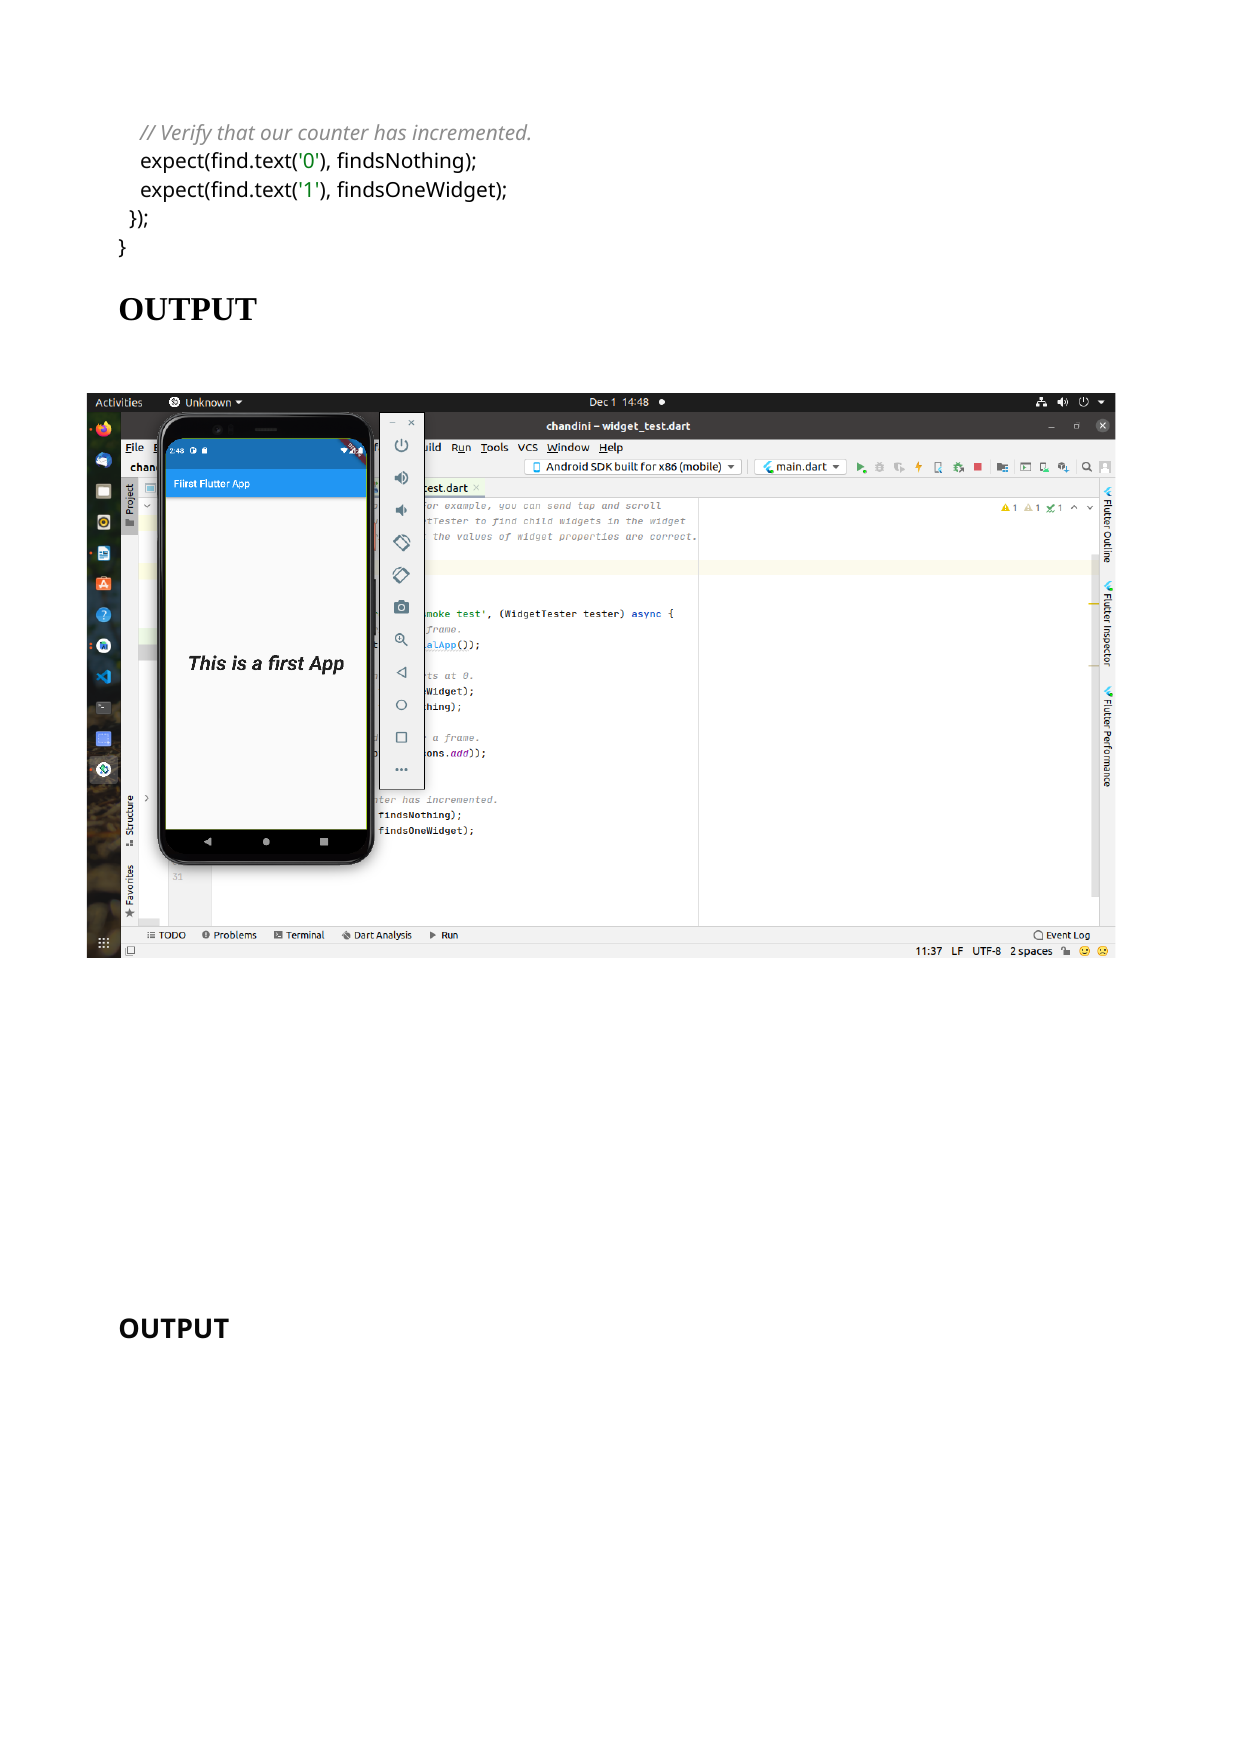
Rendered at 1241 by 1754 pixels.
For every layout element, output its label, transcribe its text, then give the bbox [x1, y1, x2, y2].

picture [86, 393, 1116, 958]
text OUTPUT [118, 1309, 1122, 1346]
text OUTPUT [118, 289, 1122, 327]
text // Verify that our counter has incremented. expect(find.text('0'), findsNothing); expect(find.text('1'), findsOneWidget); }); } [118, 118, 1122, 289]
